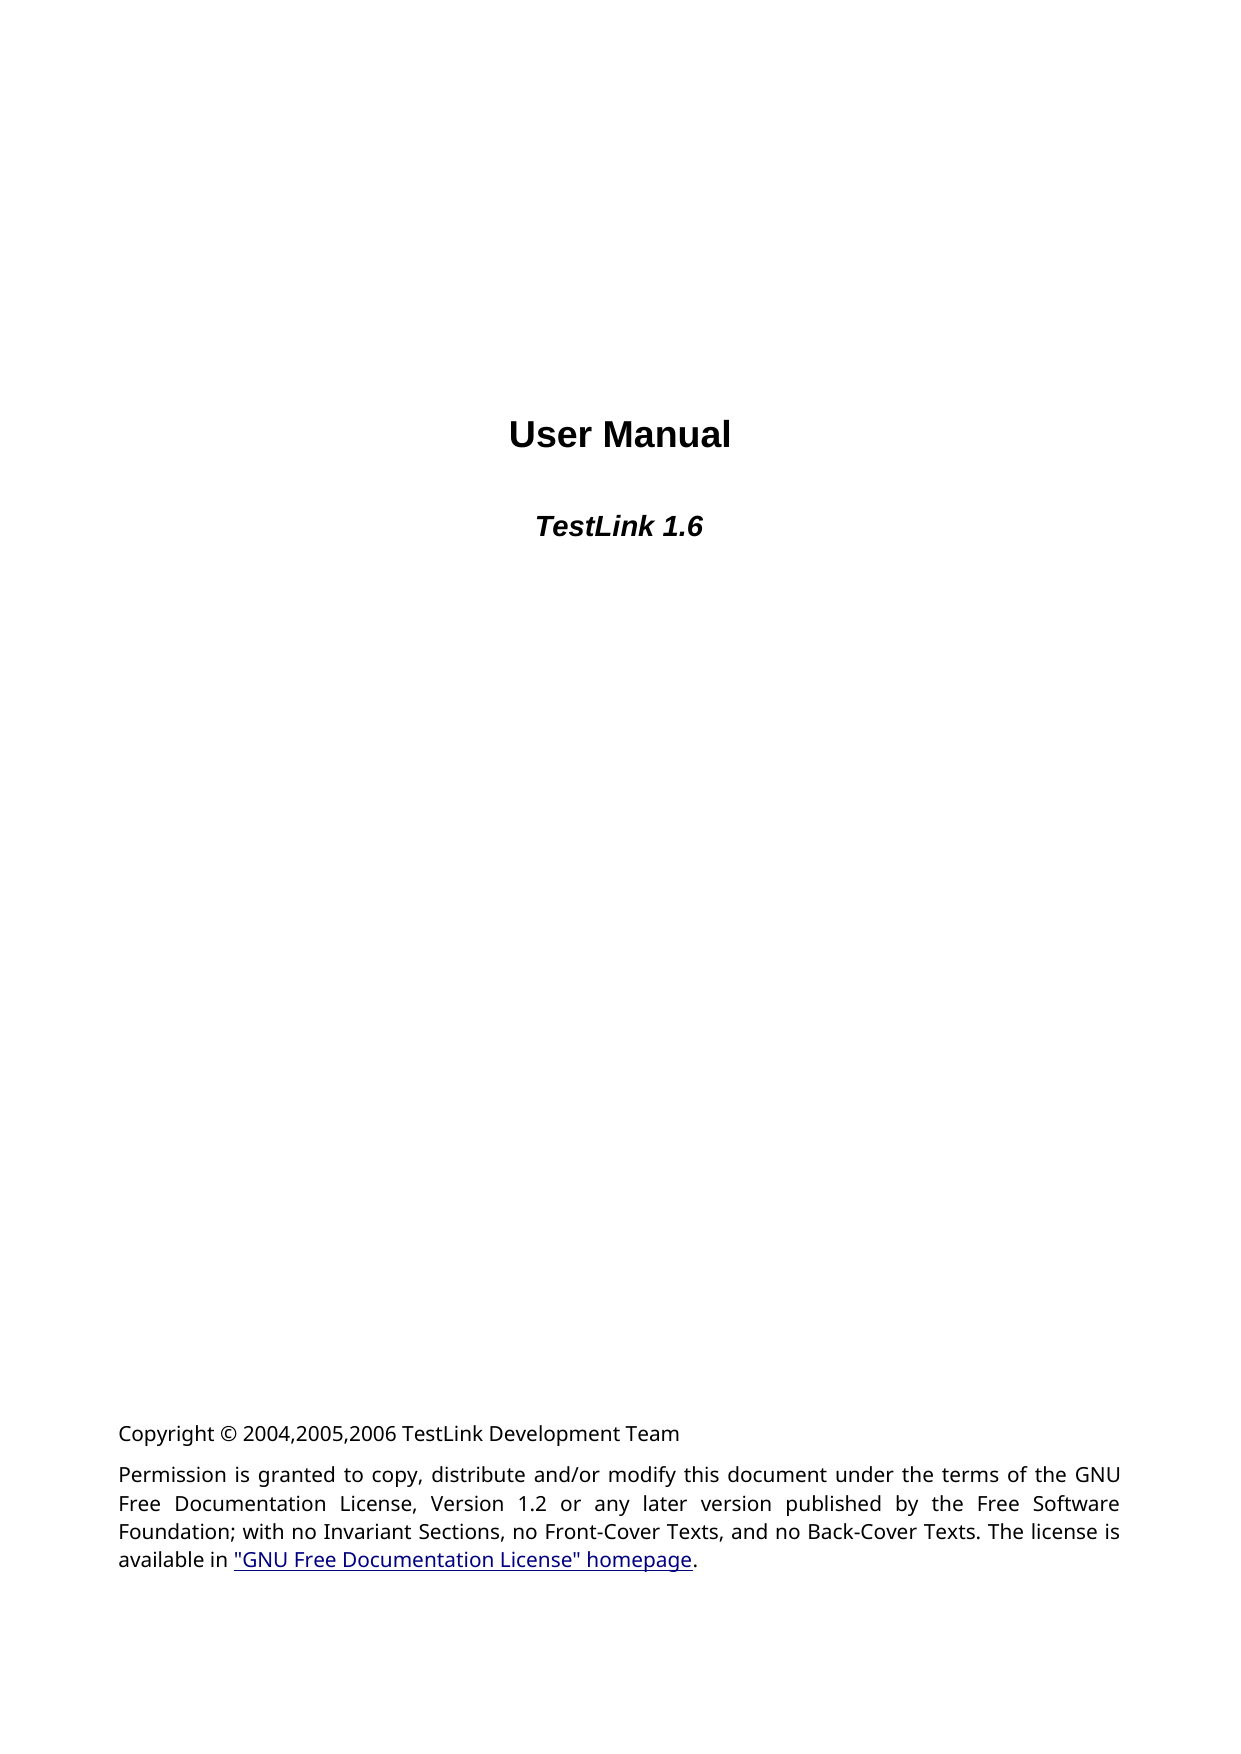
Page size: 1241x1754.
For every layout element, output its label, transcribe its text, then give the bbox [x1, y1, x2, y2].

title User Manual [118, 413, 1122, 455]
text Copyright © 2004,2005,2006 TestLink Development Team [118, 1419, 1122, 1448]
subtitle TestLink 1.6 [118, 509, 1122, 542]
text Permission is granted to copy, distribute and/or modify this document under the terms of the GNU Free Documentation License, Version 1.2 or any later version published by the Free Software Foundation; with no Invariant Sections, no Front-Cover Texts, and no Back-Cover Texts. The license is available in "GNU Free Documentation License" homepage. [118, 1460, 1122, 1574]
